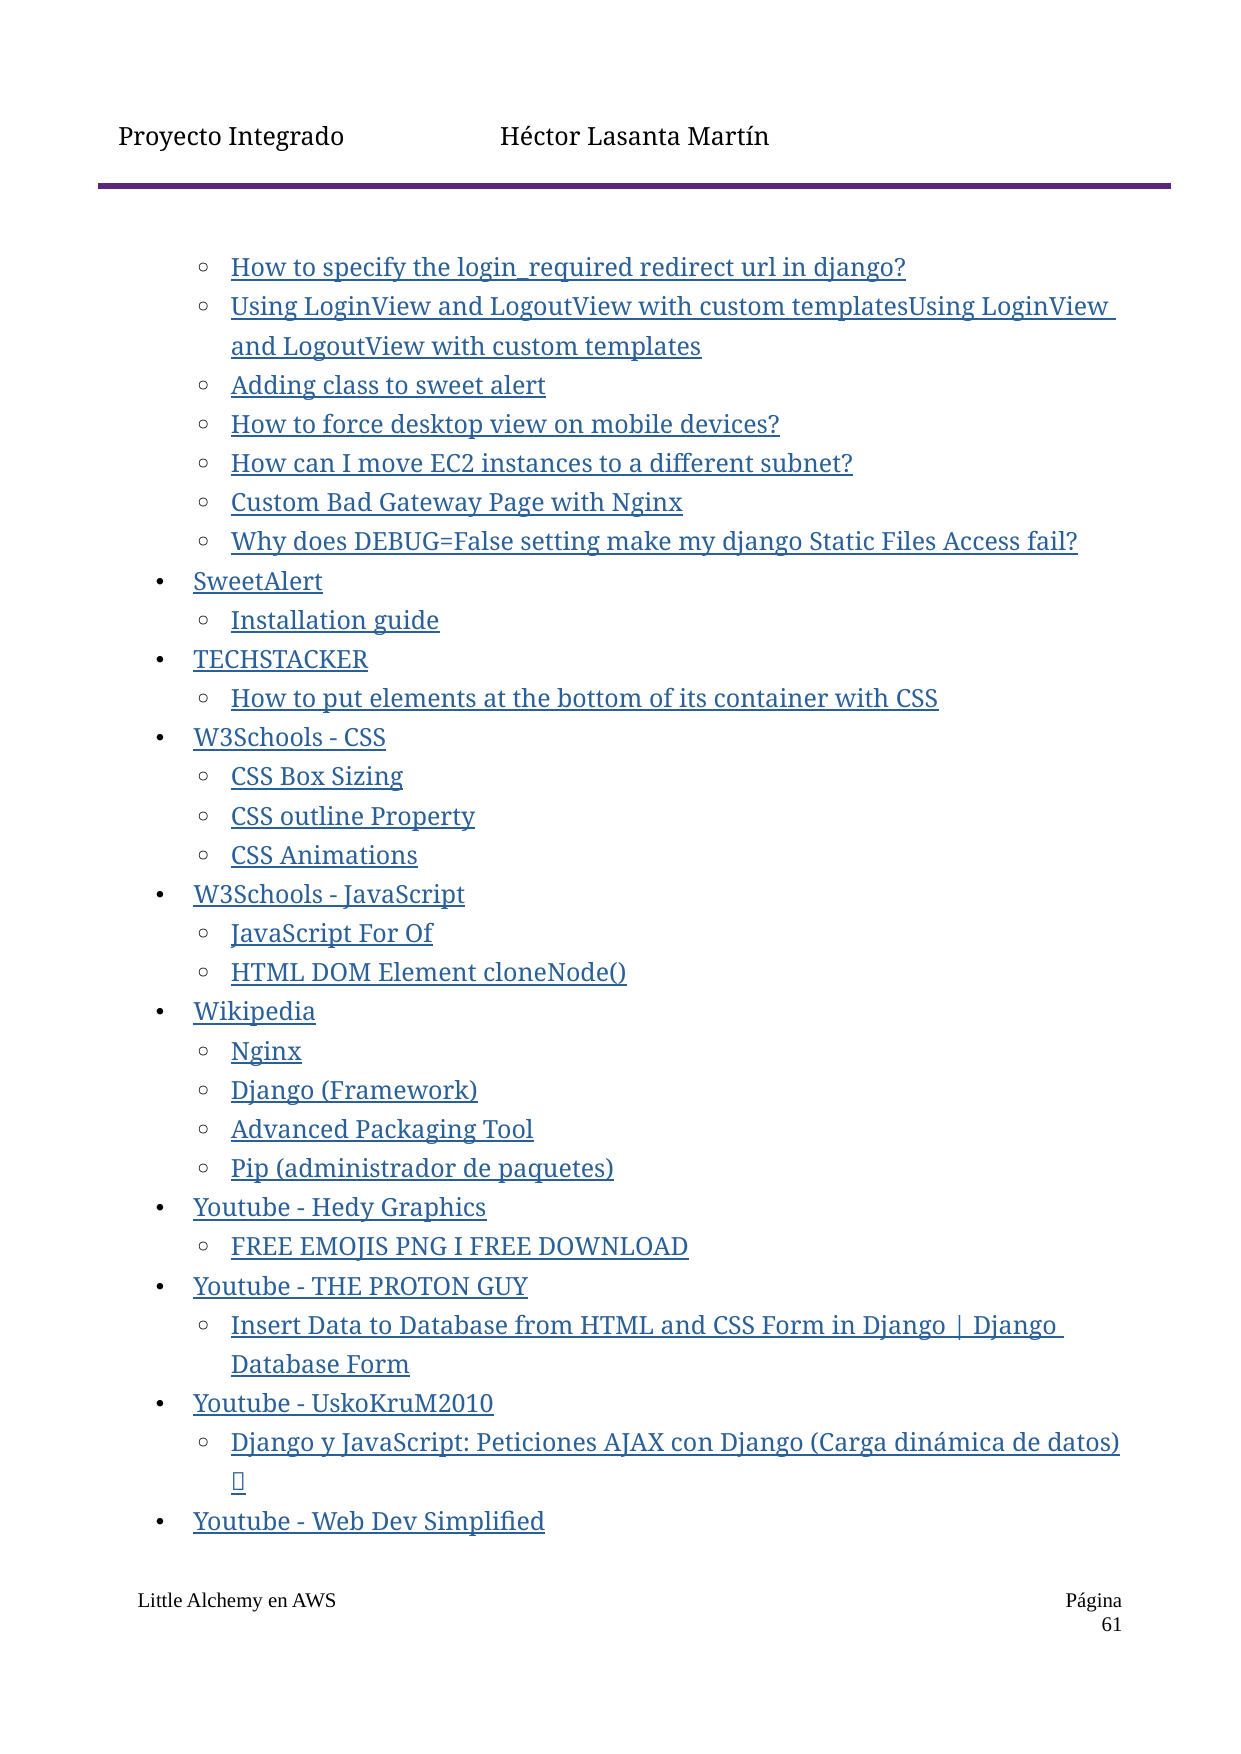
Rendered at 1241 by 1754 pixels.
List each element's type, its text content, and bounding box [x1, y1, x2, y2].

list Django y JavaScript: Peticiones AJAX con Django (Carga dinámica de datos) ✅ [193, 1425, 1122, 1498]
list Installation guide [193, 602, 1122, 636]
list How can I move EC2 instances to a different subnet? [193, 446, 1122, 480]
list W3Schools - CSS [156, 720, 1122, 754]
list Youtube - THE PROTON GUY [156, 1268, 1122, 1302]
list Pip (administrador de paquetes) [193, 1151, 1122, 1185]
list Youtube - Web Dev Simplified [156, 1503, 1122, 1537]
list Insert Data to Database from HTML and CSS Form in Django | Django Database Form [193, 1307, 1122, 1381]
list SweetAlert [156, 563, 1122, 597]
list Youtube - UskoKruM2010 [156, 1386, 1122, 1420]
list CSS outline Property [193, 798, 1122, 832]
list FREE EMOJIS PNG I FREE DOWNLOAD [193, 1229, 1122, 1263]
list CSS Box Sizing [193, 759, 1122, 793]
list W3Schools - JavaScript [156, 876, 1122, 911]
list Wikipedia [156, 994, 1122, 1028]
list HTML DOM Element cloneNode() [193, 955, 1122, 989]
list Why does DEBUG=False setting make my django Static Files Access fail? [193, 524, 1122, 558]
list CSS Animations [193, 837, 1122, 871]
list Custom Bad Gateway Page with Nginx [193, 485, 1122, 519]
list Nginx [193, 1033, 1122, 1067]
list JavaScript For Of [193, 916, 1122, 950]
list Adding class to sweet alert [193, 367, 1122, 401]
list Advanced Packaging Tool [193, 1111, 1122, 1146]
list TECHSTACKER [156, 641, 1122, 676]
list Youtube - Hedy Graphics [156, 1190, 1122, 1224]
list How to put elements at the bottom of its container with CSS [193, 681, 1122, 715]
list How to specify the login_required redirect url in django? [193, 250, 1122, 284]
list Using LoginView and LogoutView with custom templatesUsing LoginView and LogoutView with custom templates [193, 289, 1122, 362]
list How to force desktop view on mobile devices? [193, 406, 1122, 441]
list Django (Framework) [193, 1072, 1122, 1106]
